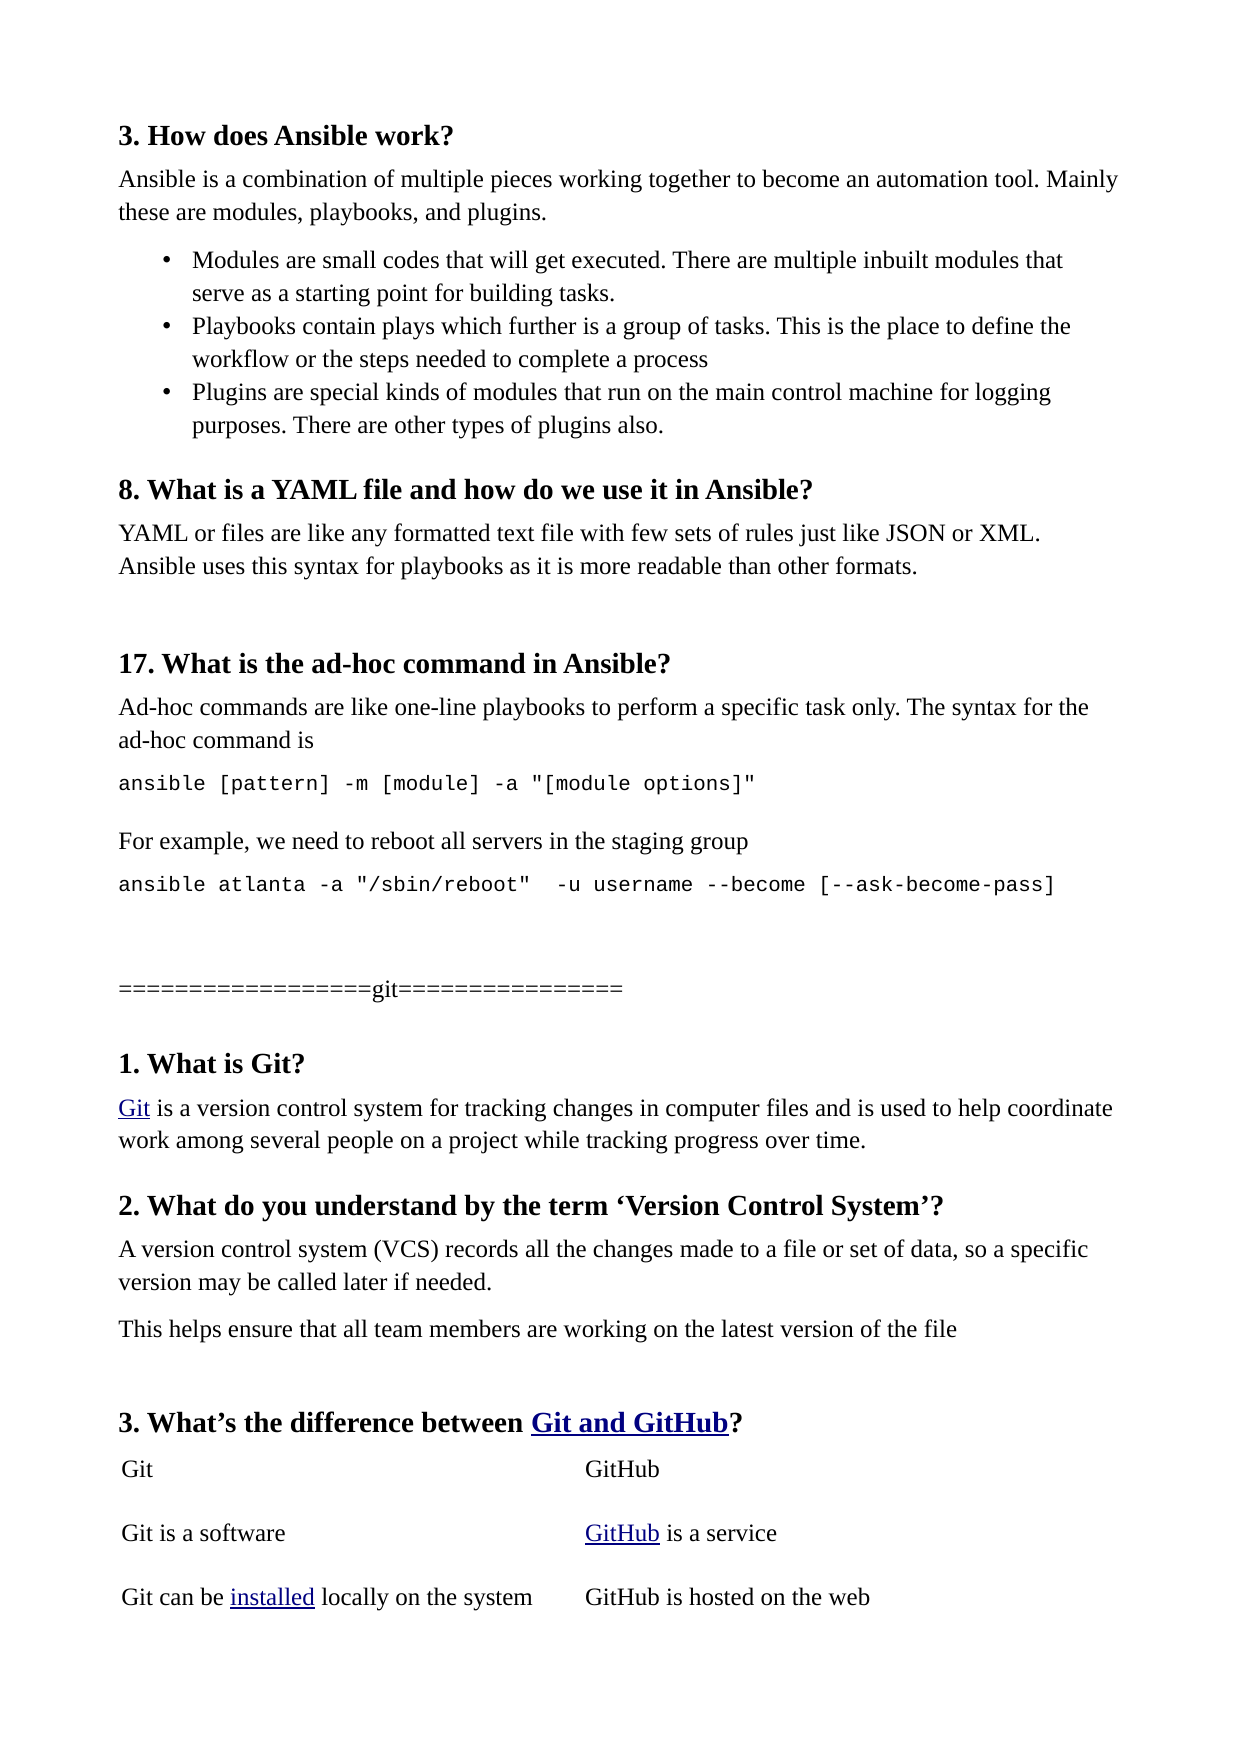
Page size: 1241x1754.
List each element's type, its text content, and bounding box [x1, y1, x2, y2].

subtitle 1. What is Git? [118, 1047, 1122, 1080]
text For example, we need to reboot all servers in the staging group [118, 826, 1122, 855]
text ansible [pattern] -m [module] -a "[module options]" [118, 773, 1122, 797]
text Git is a version control system for tracking changes in computer files and is used to help coordinate work among several people on a project while tracking progress over time. [118, 1093, 1122, 1154]
text This helps ensure that all team members are working on the latest version of the file [118, 1314, 1122, 1343]
table_cell Git is a software [118, 1516, 582, 1579]
table_cell GitHub is a service [582, 1516, 1122, 1579]
list Plugins are special kinds of modules that run on the main control machine for logging purposes. There are other types of plugins also. [162, 377, 1122, 439]
list Modules are small codes that will get executed. There are multiple inbuilt modules that serve as a starting point for building tasks. [162, 245, 1122, 307]
table_header Git [118, 1451, 582, 1516]
subtitle 8. What is a YAML file and how do we use it in Ansible? [118, 472, 1122, 506]
text Ad-hoc commands are like one-line playbooks to perform a specific task only. The syntax for the ad-hoc command is [118, 692, 1122, 754]
subtitle 2. What do you understand by the term ‘Version Control System’? [118, 1188, 1122, 1221]
table_cell GitHub is hosted on the web [582, 1580, 1122, 1614]
text ansible atlanta -a "/sbin/reboot" -u username --become [--ask-become-pass] [118, 874, 1122, 897]
subtitle 3. What’s the difference between Git and GitHub? [118, 1405, 1122, 1439]
text YAML or files are like any formatted text file with few sets of rules just like JSON or XML. Ansible uses this syntax for playbooks as it is more readable than other formats. [118, 518, 1122, 613]
subtitle 3. How does Ansible work? [118, 118, 1122, 152]
text ==================git================ [118, 974, 1122, 1003]
list Playbooks contain plays which further is a group of tasks. This is the place to define the workflow or the steps needed to complete a process [162, 311, 1122, 373]
table_cell Git can be installed locally on the system [118, 1580, 582, 1614]
text A version control system (VCS) records all the changes made to a file or set of data, so a specific version may be called later if needed. [118, 1234, 1122, 1296]
text Ansible is a combination of multiple pieces working together to become an automation tool. Mainly these are modules, playbooks, and plugins. [118, 164, 1122, 226]
table_header GitHub [582, 1451, 1122, 1516]
subtitle 17. What is the ad-hoc command in Ansible? [118, 646, 1122, 680]
